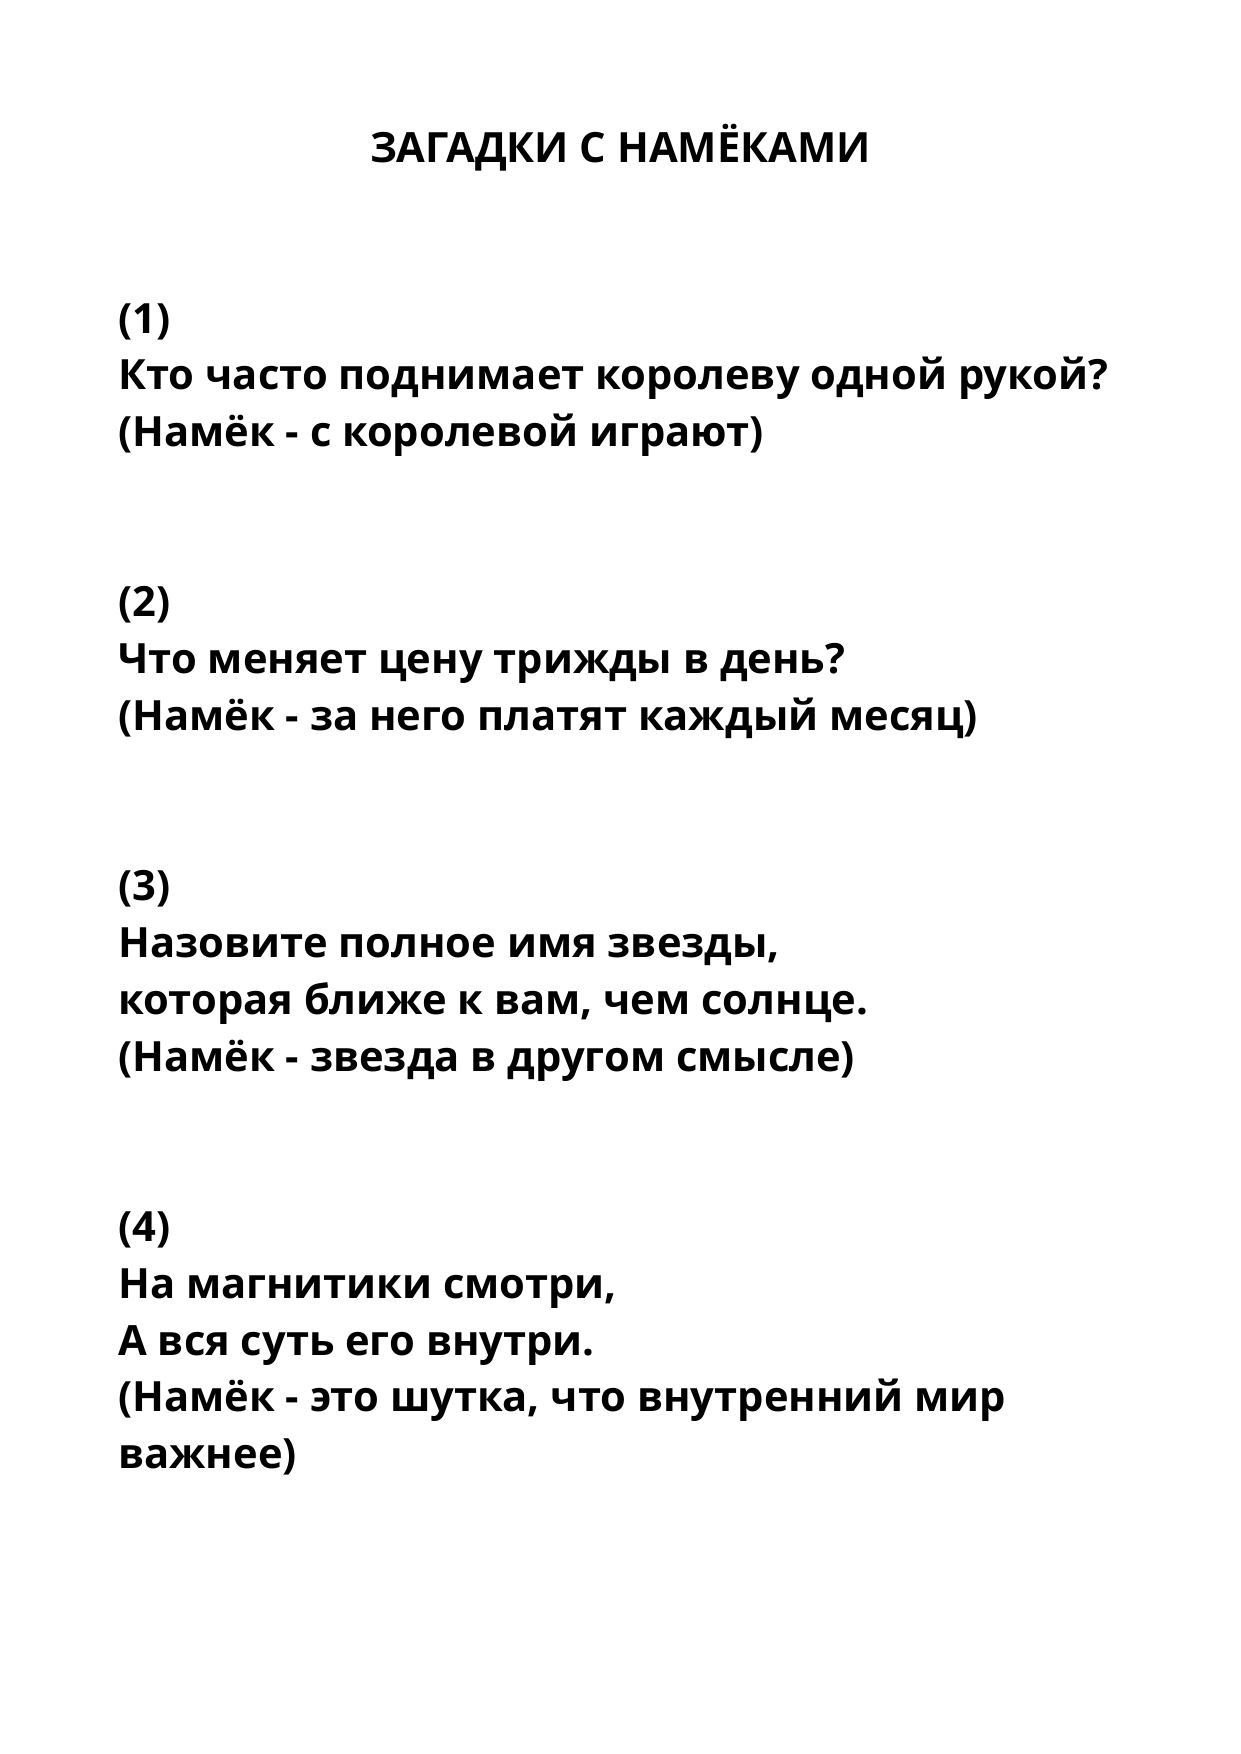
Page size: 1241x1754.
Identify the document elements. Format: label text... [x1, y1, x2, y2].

text Назовите полное имя звезды, [118, 913, 1122, 970]
text ЗАГАДКИ С НАМЁКАМИ [118, 118, 1122, 175]
text На магнитики смотри, [118, 1253, 1122, 1310]
text (Намёк - это шутка, что внутренний мир важнее) [118, 1367, 1122, 1481]
text А вся суть его внутри. [118, 1310, 1122, 1367]
text (Намёк - за него платят каждый месяц) [118, 686, 1122, 743]
text (Намёк - звезда в другом смысле) [118, 1026, 1122, 1083]
text Кто часто поднимает королеву одной рукой? [118, 345, 1122, 402]
text которая ближе к вам, чем солнце. [118, 970, 1122, 1026]
text (1) [118, 288, 1122, 345]
text (4) [118, 1197, 1122, 1253]
text (2) [118, 572, 1122, 629]
text (Намёк - с королевой играют) [118, 402, 1122, 459]
text (3) [118, 856, 1122, 913]
text Что меняет цену трижды в день? [118, 629, 1122, 686]
